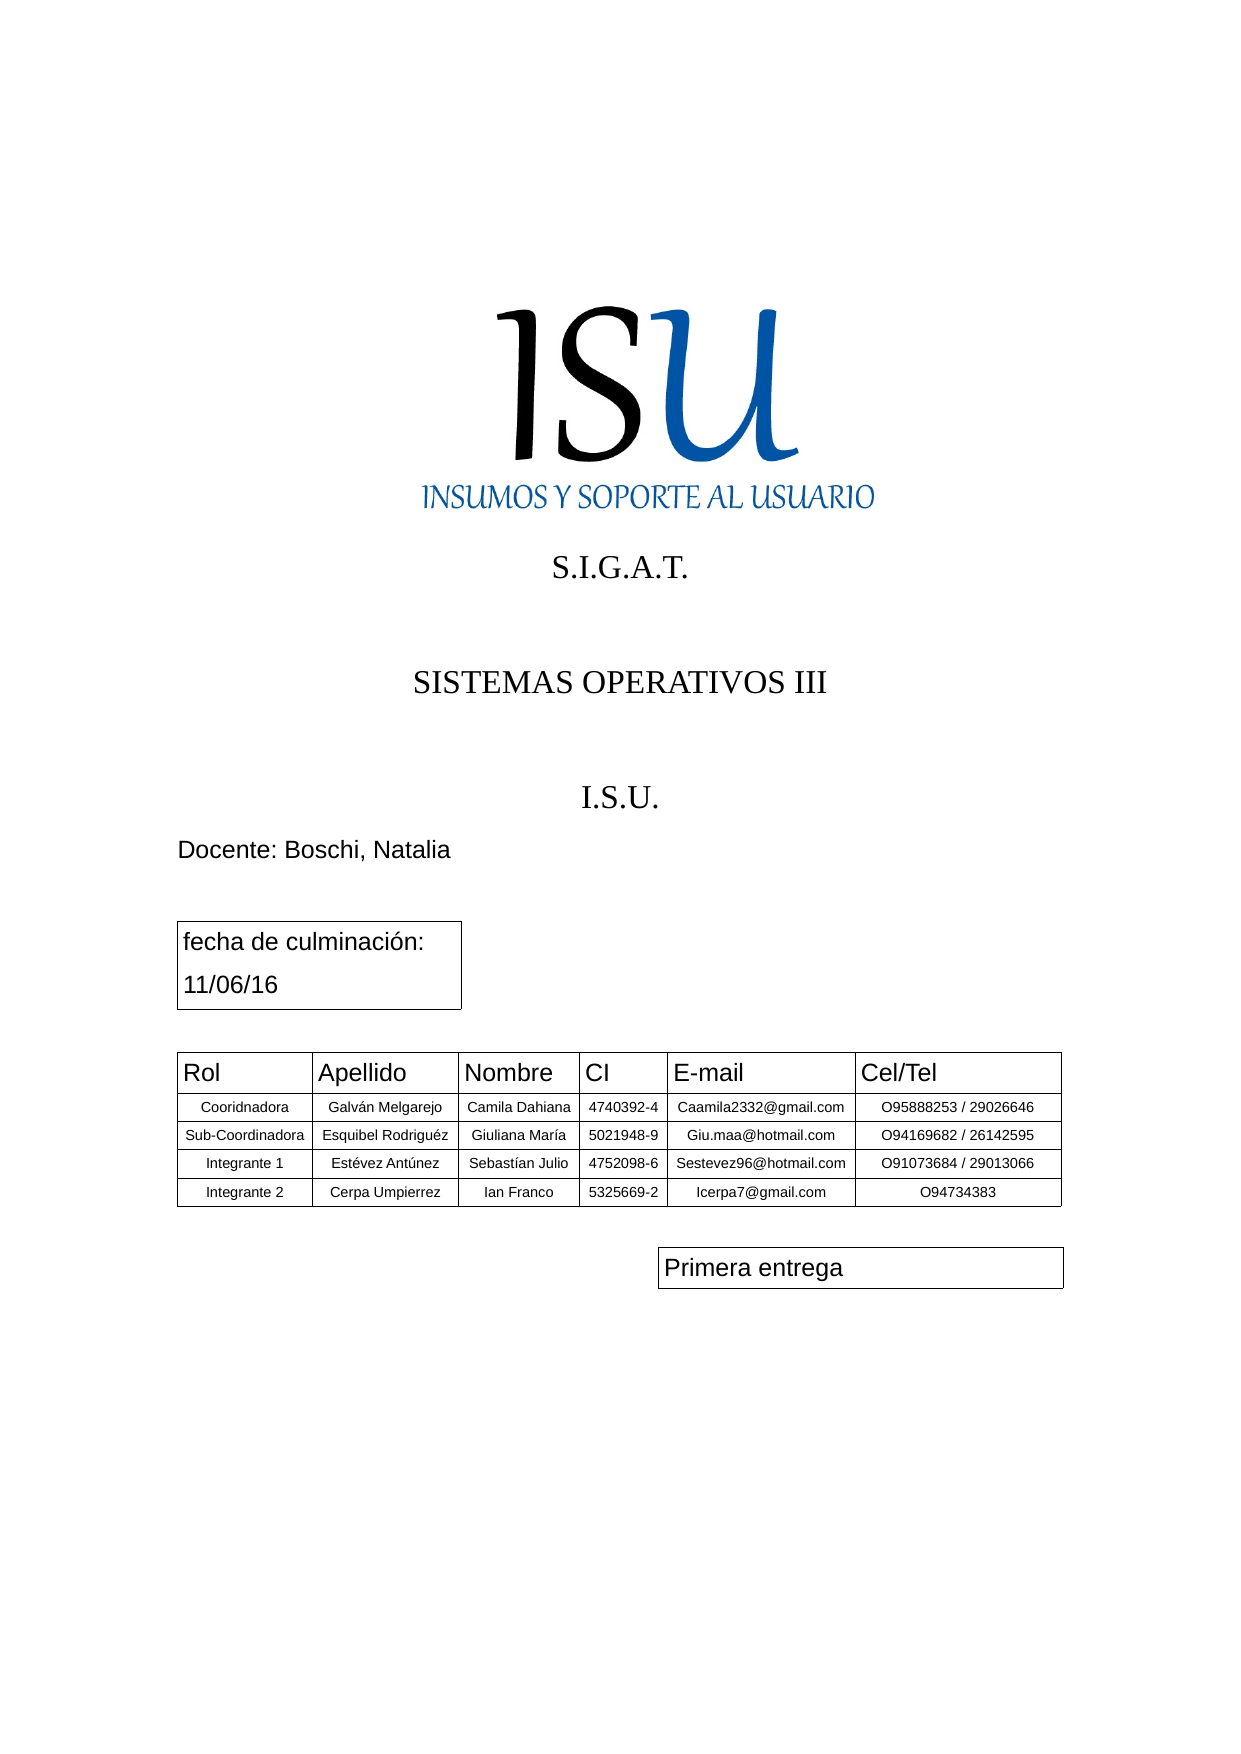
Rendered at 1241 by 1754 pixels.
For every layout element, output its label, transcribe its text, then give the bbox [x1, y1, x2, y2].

text Docente: Boschi, Natalia [177, 835, 1063, 863]
table_cell Sub-Coordinadora [178, 1122, 312, 1149]
table_cell Sestevez96@hotmail.com [668, 1150, 855, 1178]
table_cell Integrante 2 [178, 1179, 312, 1206]
table_header Rol [178, 1053, 312, 1093]
table_header Cel/Tel [856, 1053, 1061, 1093]
table_cell Giu.maa@hotmail.com [668, 1122, 855, 1149]
table_cell 5325669-2 [580, 1179, 667, 1206]
table_cell 5021948-9 [580, 1122, 667, 1149]
table_cell Esquibel Rodriguéz [313, 1122, 458, 1149]
table_cell Giuliana María [459, 1122, 579, 1149]
text S.I.G.A.T. [177, 547, 1063, 586]
table_cell O95888253 / 29026646 [856, 1094, 1061, 1121]
text SISTEMAS OPERATIVOS III [177, 662, 1063, 701]
table_header Primera entrega [659, 1248, 1063, 1288]
table_cell Sebastían Julio [459, 1150, 579, 1178]
table_cell Estévez Antúnez [313, 1150, 458, 1178]
table_cell Cooridnadora [178, 1094, 312, 1121]
table_cell O94169682 / 26142595 [856, 1122, 1061, 1149]
table_header E-mail [668, 1053, 855, 1093]
table_header Nombre [459, 1053, 579, 1093]
table_cell Integrante 1 [178, 1150, 312, 1178]
text I.S.U. [177, 777, 1063, 816]
table_header CI [580, 1053, 667, 1093]
table_cell Icerpa7@gmail.com [668, 1179, 855, 1206]
table_cell Camila Dahiana [459, 1094, 579, 1121]
table_cell Cerpa Umpierrez [313, 1179, 458, 1206]
table_cell O91073684 / 29013066 [856, 1150, 1061, 1178]
table_cell 4752098-6 [580, 1150, 667, 1178]
picture [393, 261, 909, 547]
table_cell Galván Melgarejo [313, 1094, 458, 1121]
table_cell Ian Franco [459, 1179, 579, 1206]
table_cell Caamila2332@gmail.com [668, 1094, 855, 1121]
table_cell 4740392-4 [580, 1094, 667, 1121]
table_header Apellido [313, 1053, 458, 1093]
table_cell O94734383 [856, 1179, 1061, 1206]
table_header fecha de culminación: 11/06/16 [178, 922, 461, 1009]
